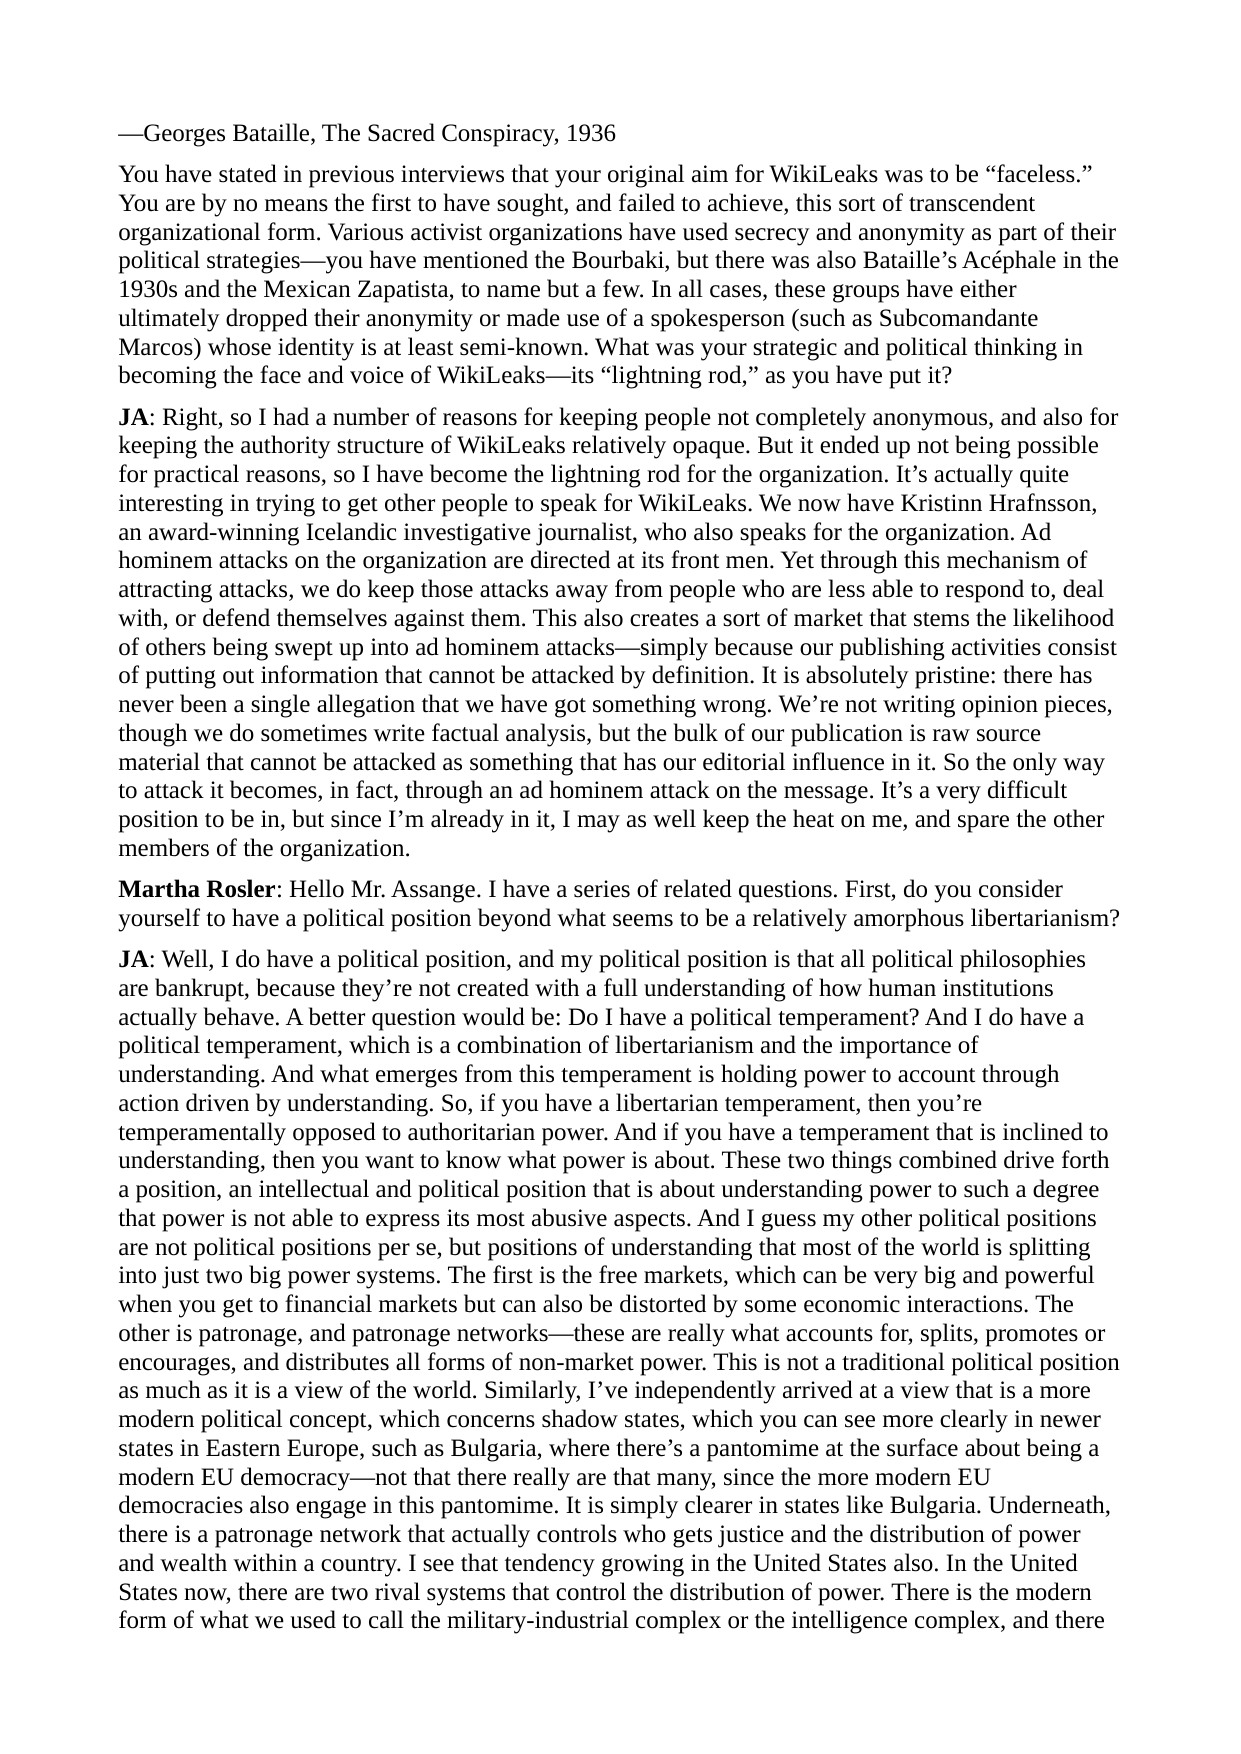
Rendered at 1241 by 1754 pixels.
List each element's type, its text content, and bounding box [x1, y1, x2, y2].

text You have stated in previous interviews that your original aim for WikiLeaks was to be “faceless.” You are by no means the first to have sought, and failed to achieve, this sort of transcendent organizational form. Various activist organizations have used secrecy and anonymity as part of their political strategies—you have mentioned the Bourbaki, but there was also Bataille’s Acéphale in the 1930s and the Mexican Zapatista, to name but a few. In all cases, these groups have either ultimately dropped their anonymity or made use of a spokesperson (such as Subcomandante Marcos) whose identity is at least semi-known. What was your strategic and political thinking in becoming the face and voice of WikiLeaks—its “lightning rod,” as you have put it? [118, 159, 1122, 389]
text Martha Rosler: Hello Mr. Assange. I have a series of related questions. First, do you consider yourself to have a political position beyond what seems to be a relatively amorphous libertarianism? [118, 874, 1122, 932]
text —Georges Bataille, The Sacred Conspiracy, 1936 [118, 118, 1122, 147]
text JA: Right, so I had a number of reasons for keeping people not completely anonymous, and also for keeping the authority structure of WikiLeaks relatively opaque. But it ended up not being possible for practical reasons, so I have become the lightning rod for the organization. It’s actually quite interesting in trying to get other people to speak for WikiLeaks. We now have Kristinn Hrafnsson, an award-winning Icelandic investigative journalist, who also speaks for the organization. Ad hominem attacks on the organization are directed at its front men. Yet through this mechanism of attracting attacks, we do keep those attacks away from people who are less able to respond to, deal with, or defend themselves against them. This also creates a sort of market that stems the likelihood of others being swept up into ad hominem attacks—simply because our publishing activities consist of putting out information that cannot be attacked by definition. It is absolutely pristine: there has never been a single allegation that we have got something wrong. We’re not writing opinion pieces, though we do sometimes write factual analysis, but the bulk of our publication is raw source material that cannot be attacked as something that has our editorial influence in it. So the only way to attack it becomes, in fact, through an ad hominem attack on the message. It’s a very difficult position to be in, but since I’m already in it, I may as well keep the heat on me, and spare the other members of the organization. [118, 402, 1122, 862]
text JA: Well, I do have a political position, and my political position is that all political philosophies are bankrupt, because they’re not created with a full understanding of how human institutions actually behave. A better question would be: Do I have a political temperament? And I do have a political temperament, which is a combination of libertarianism and the importance of understanding. And what emerges from this temperament is holding power to account through action driven by understanding. So, if you have a libertarian temperament, then you’re temperamentally opposed to authoritarian power. And if you have a temperament that is inclined to understanding, then you want to know what power is about. These two things combined drive forth a position, an intellectual and political position that is about understanding power to such a degree that power is not able to express its most abusive aspects. And I guess my other political positions are not political positions per se, but positions of understanding that most of the world is splitting into just two big power systems. The first is the free markets, which can be very big and powerful when you get to financial markets but can also be distorted by some economic interactions. The other is patronage, and patronage networks—these are really what accounts for, splits, promotes or encourages, and distributes all forms of non-market power. This is not a traditional political position as much as it is a view of the world. Similarly, I’ve independently arrived at a view that is a more modern political concept, which concerns shadow states, which you can see more clearly in newer states in Eastern Europe, such as Bulgaria, where there’s a pantomime at the surface about being a modern EU democracy—not that there really are that many, since the more modern EU democracies also engage in this pantomime. It is simply clearer in states like Bulgaria. Underneath, there is a patronage network that actually controls who gets justice and the distribution of power and wealth within a country. I see that tendency growing in the United States also. In the United States now, there are two rival systems that control the distribution of power. There is the modern form of what we used to call the military-industrial complex or the intelligence complex, and there [118, 944, 1122, 1634]
